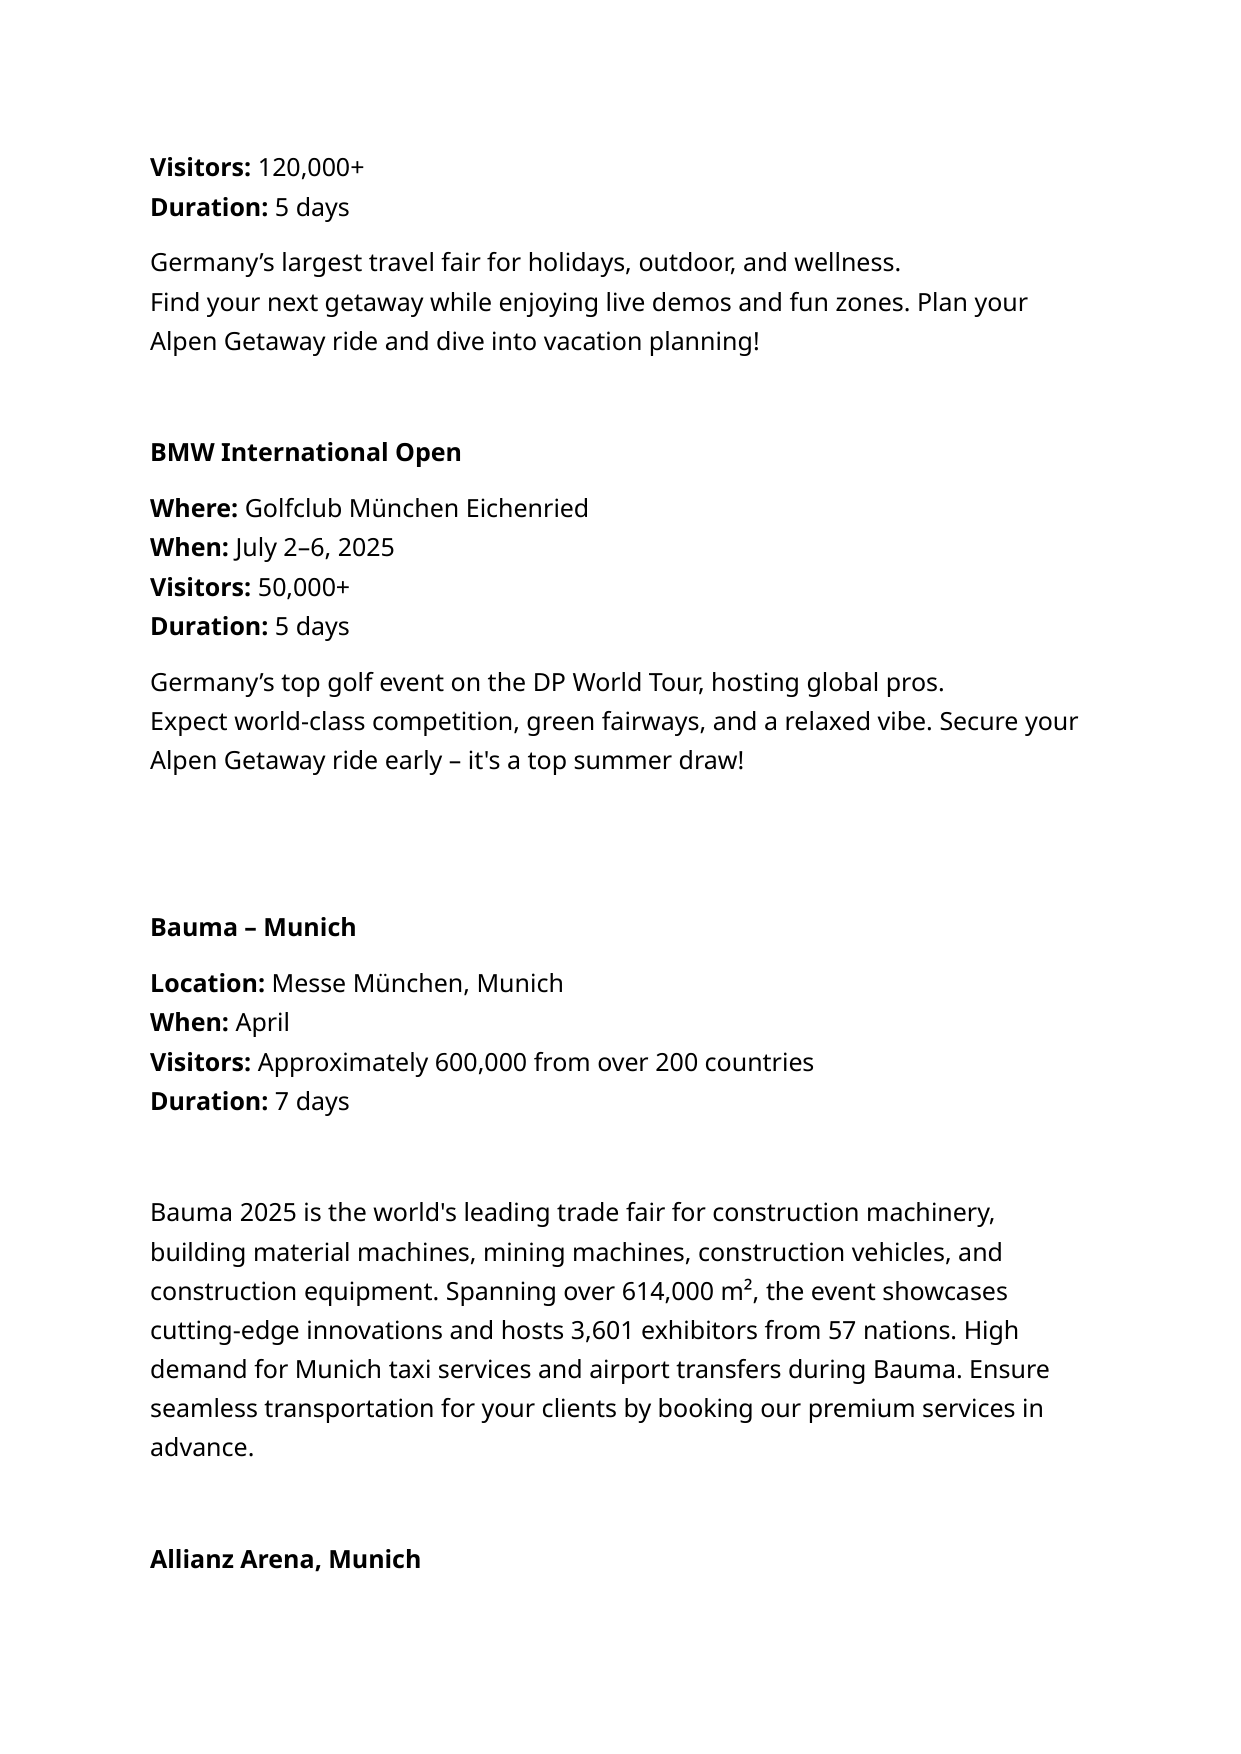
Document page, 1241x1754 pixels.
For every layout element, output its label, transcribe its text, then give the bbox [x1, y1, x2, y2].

text BMW International Open [150, 435, 1090, 469]
text Germany’s top golf event on the DP World Tour, hosting global pros. Expect world-class competition, green fairways, and a relaxed vibe. Secure your Alpen Getaway ride early – it's a top summer draw! [150, 664, 1090, 777]
text Germany’s largest travel fair for holidays, outdoor, and wellness. Find your next getaway while enjoying live demos and fun zones. Plan your Alpen Getaway ride and dive into vacation planning! [150, 245, 1090, 357]
text Location: Messe München, Munich When: April Visitors: Approximately 600,000 from over 200 countries Duration: 7 days [150, 966, 1090, 1117]
text Visitors: 120,000+ Duration: 5 days [150, 150, 1090, 223]
text Where: Golfclub München Eichenried When: July 2–6, 2025 Visitors: 50,000+ Duration: 5 days [150, 491, 1090, 642]
text Bauma – Munich [150, 910, 1090, 944]
text Allianz Arena, Munich [150, 1542, 1090, 1576]
text Bauma 2025 is the world's leading trade fair for construction machinery, building material machines, mining machines, construction vehicles, and construction equipment. Spanning over 614,000 m², the event showcases cutting-edge innovations and hosts 3,601 exhibitors from 57 nations. High demand for Munich taxi services and airport transfers during Bauma. Ensure seamless transportation for your clients by booking our premium services in advance. [150, 1195, 1090, 1464]
